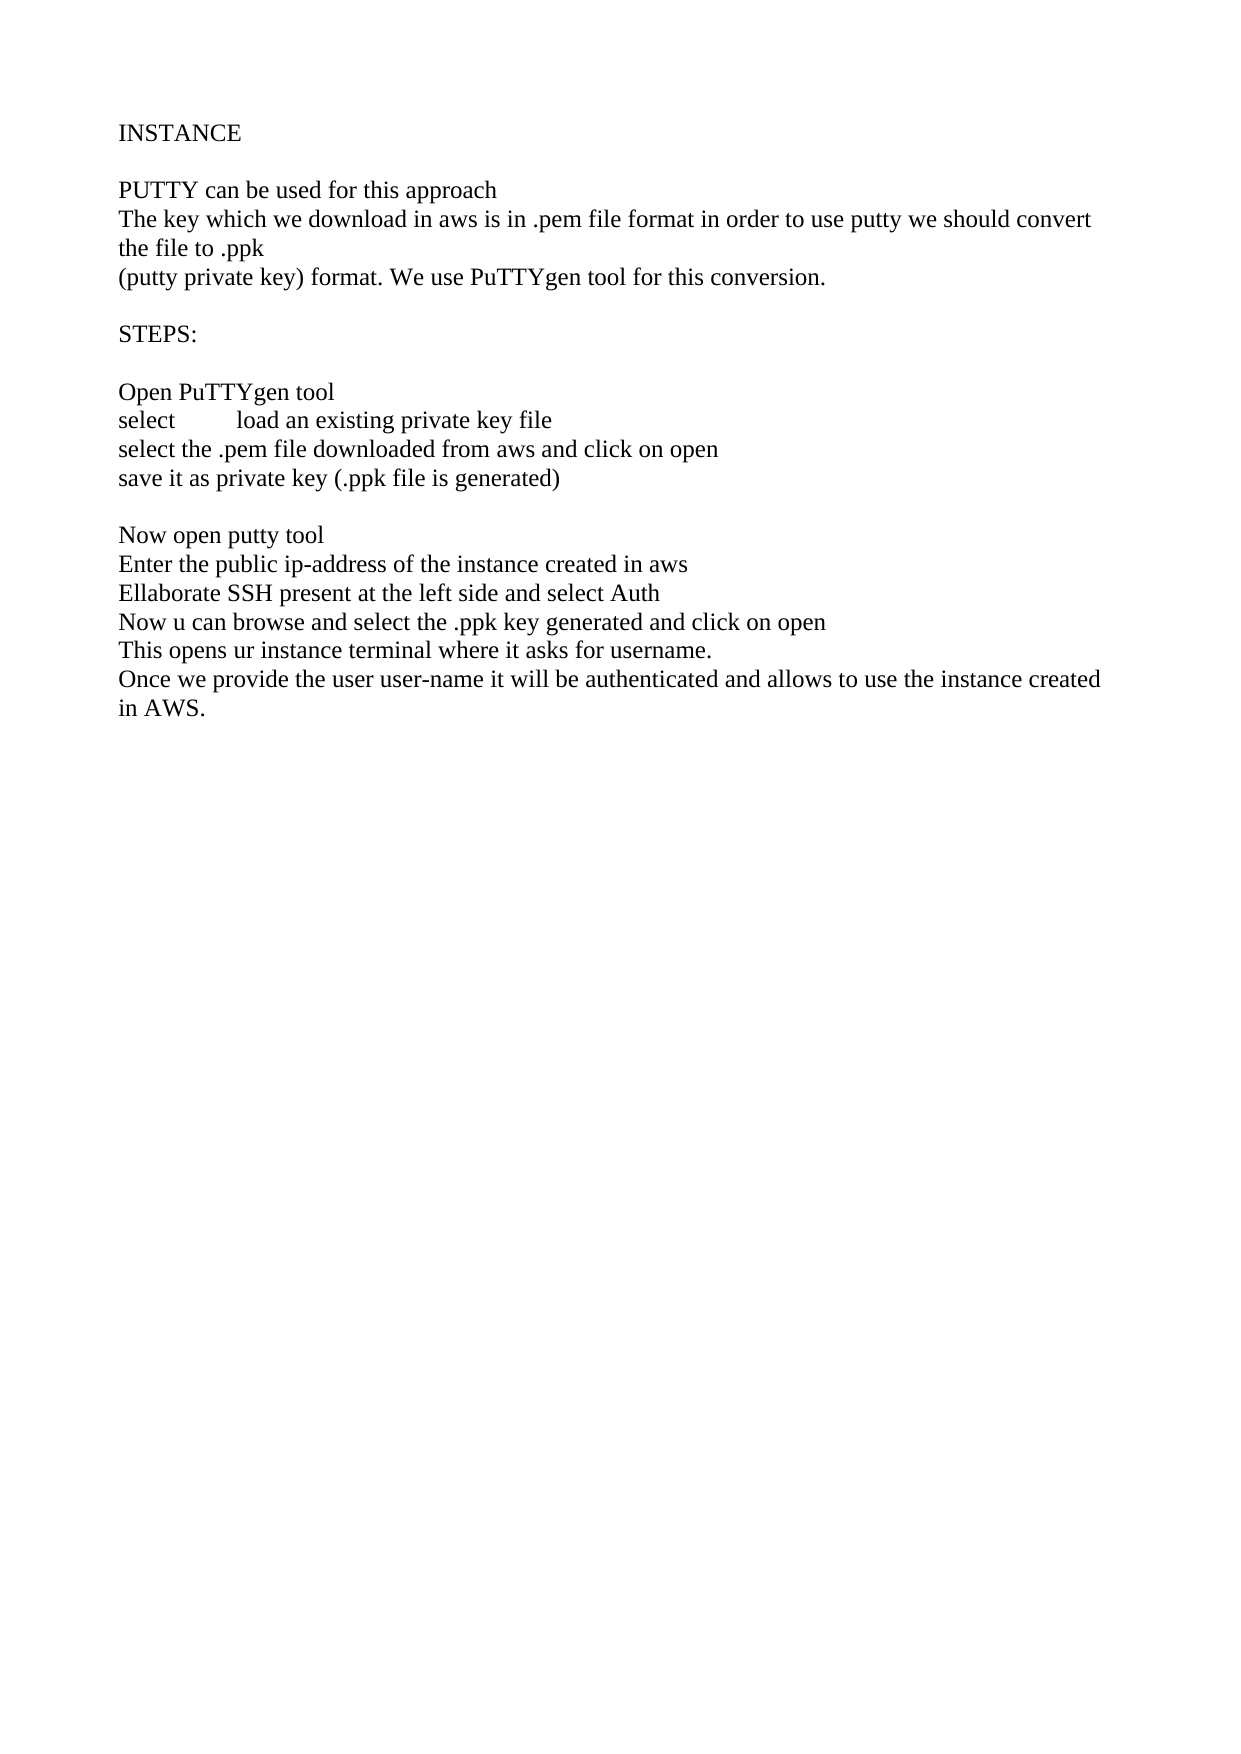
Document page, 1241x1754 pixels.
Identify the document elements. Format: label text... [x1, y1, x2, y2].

text (putty private key) format. We use PuTTYgen tool for this conversion. [118, 262, 1122, 291]
text The key which we download in aws is in .pem file format in order to use putty we should convert the file to .ppk [118, 204, 1122, 262]
text Open PuTTYgen tool [118, 377, 1122, 406]
text Ellaborate SSH present at the left side and select Auth [118, 578, 1122, 607]
text Once we provide the user user-name it will be authenticated and allows to use the instance created in AWS. [118, 664, 1122, 722]
text Now u can browse and select the .ppk key generated and click on open [118, 607, 1122, 636]
text select load an existing private key file [118, 406, 1122, 434]
text Enter the public ip-address of the instance created in aws [118, 549, 1122, 578]
text INSTANCE [118, 118, 1122, 147]
text This opens ur instance terminal where it asks for username. [118, 636, 1122, 664]
text save it as private key (.ppk file is generated) [118, 463, 1122, 492]
text STEPS: [118, 319, 1122, 348]
text Now open putty tool [118, 521, 1122, 549]
text select the .pem file downloaded from aws and click on open [118, 434, 1122, 463]
text PUTTY can be used for this approach [118, 176, 1122, 204]
